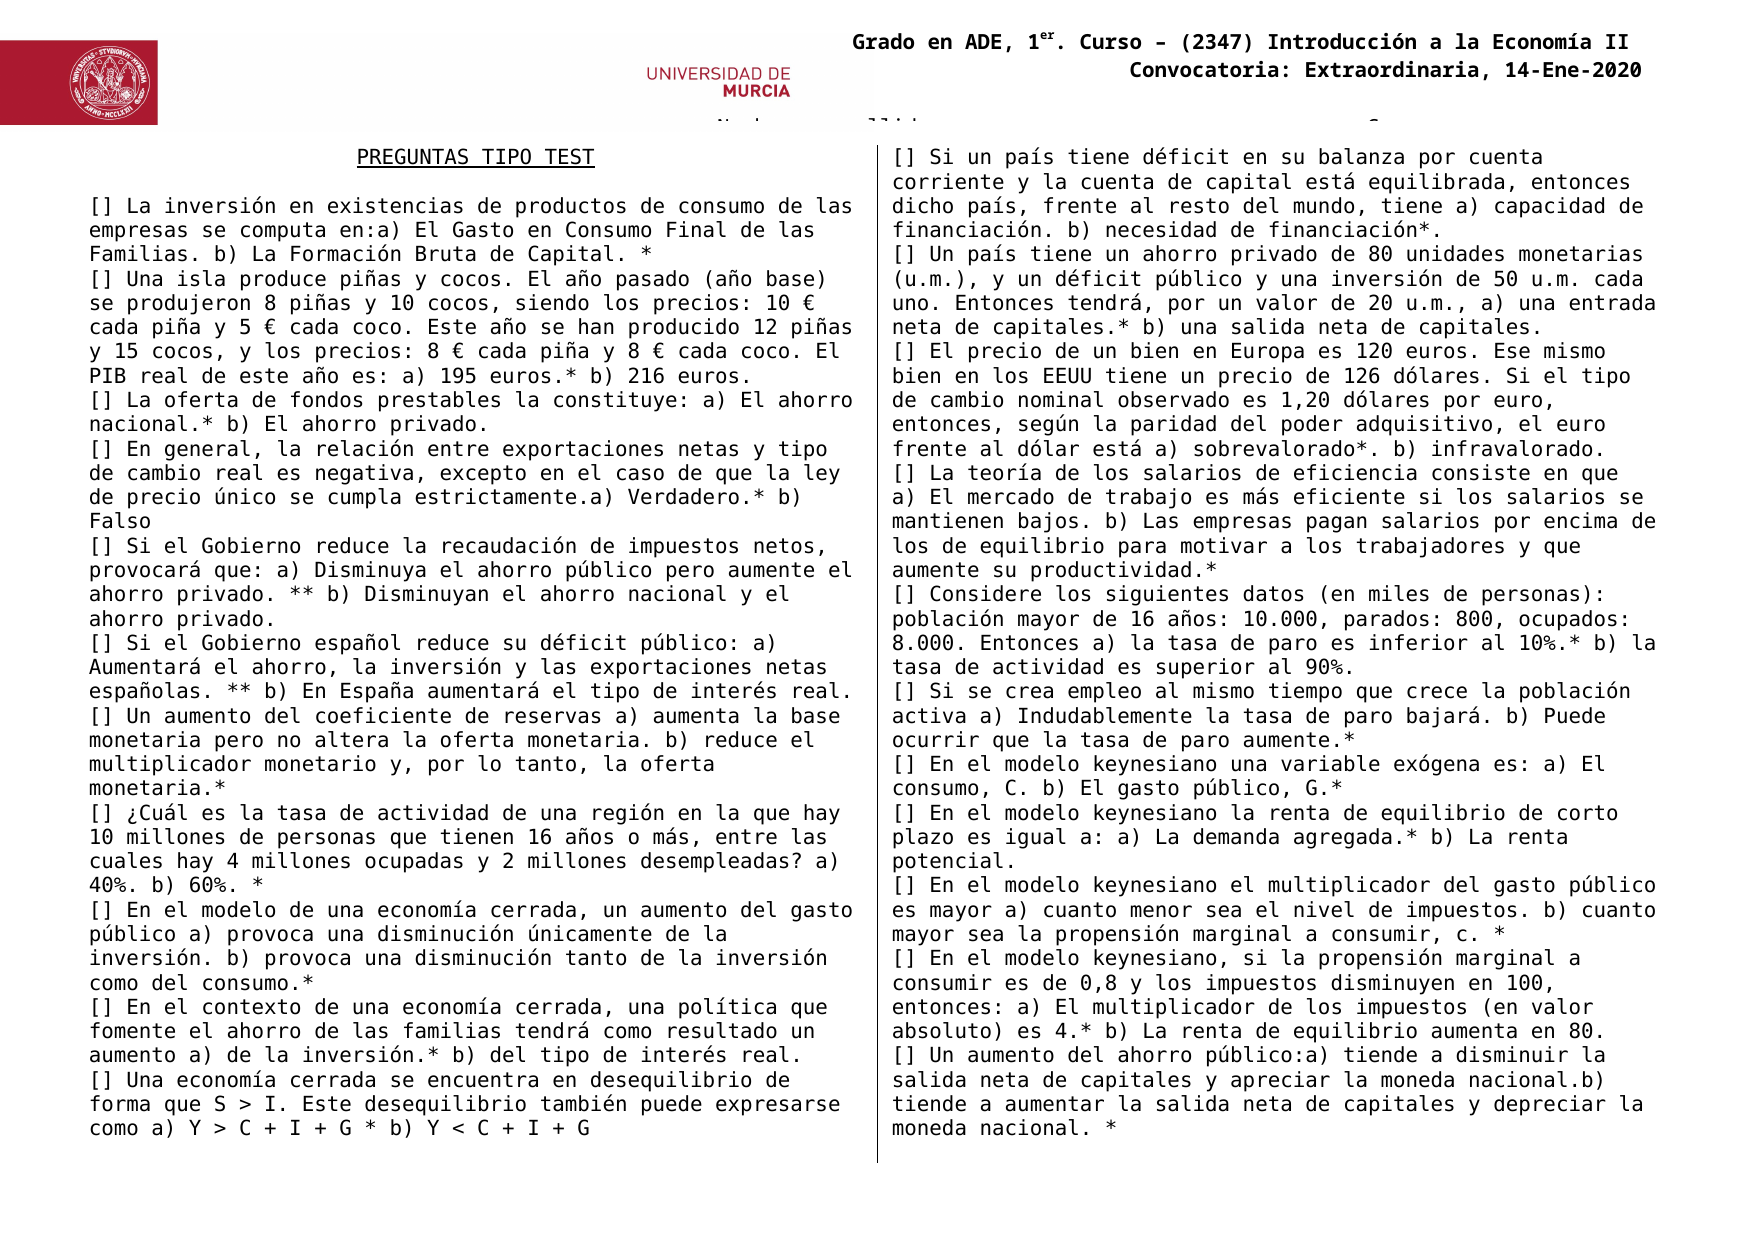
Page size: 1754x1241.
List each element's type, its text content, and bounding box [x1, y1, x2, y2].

text [] Considere los siguientes datos (en miles de personas): población mayor de 16 años: 10.000, parados: 800, ocupados: 8.000. Entonces a) la tasa de paro es inferior al 10%.* b) la tasa de actividad es superior al 90%. [892, 582, 1665, 679]
text [] En el modelo keynesiano el multiplicador del gasto público es mayor a) cuanto menor sea el nivel de impuestos. b) cuanto mayor sea la propensión marginal a consumir, c. * [892, 873, 1665, 946]
text [] ¿Cuál es la tasa de actividad de una región en la que hay 10 millones de personas que tienen 16 años o más, entre las cuales hay 4 millones ocupadas y 2 millones desempleadas? a) 40%. b) 60%. * [88, 801, 862, 898]
text [] En el contexto de una economía cerrada, una política que fomente el ahorro de las familias tendrá como resultado un aumento a) de la inversión.* b) del tipo de interés real. [88, 995, 862, 1068]
text [] Una economía cerrada se encuentra en desequilibrio de forma que S > I. Este desequilibrio también puede expresarse como a) Y > C + I + G * b) Y < C + I + G [88, 1068, 862, 1141]
text [] Un aumento del ahorro público:a) tiende a disminuir la salida neta de capitales y apreciar la moneda nacional.b) tiende a aumentar la salida neta de capitales y depreciar la moneda nacional. * [892, 1043, 1665, 1141]
text [] La inversión en existencias de productos de consumo de las empresas se computa en:a) El Gasto en Consumo Final de las Familias. b) La Formación Bruta de Capital. * [88, 194, 862, 267]
text [] La teoría de los salarios de eficiencia consiste en que a) El mercado de trabajo es más eficiente si los salarios se mantienen bajos. b) Las empresas pagan salarios por encima de los de equilibrio para motivar a los trabajadores y que aumente su productividad.* [892, 461, 1665, 582]
text [] En el modelo keynesiano una variable exógena es: a) El consumo, C. b) El gasto público, G.* [892, 752, 1665, 801]
picture [0, 33, 874, 132]
text [] Si se crea empleo al mismo tiempo que crece la población activa a) Indudablemente la tasa de paro bajará. b) Puede ocurrir que la tasa de paro aumente.* [892, 679, 1665, 752]
text [] En el modelo keynesiano, si la propensión marginal a consumir es de 0,8 y los impuestos disminuyen en 100, entonces: a) El multiplicador de los impuestos (en valor absoluto) es 4.* b) La renta de equilibrio aumenta en 80. [892, 946, 1665, 1043]
text [] En el modelo de una economía cerrada, un aumento del gasto público a) provoca una disminución únicamente de la inversión. b) provoca una disminución tanto de la inversión como del consumo.* [88, 898, 862, 995]
text [] Un país tiene un ahorro privado de 80 unidades monetarias (u.m.), y un déficit público y una inversión de 50 u.m. cada uno. Entonces tendrá, por un valor de 20 u.m., a) una entrada neta de capitales.* b) una salida neta de capitales. [892, 242, 1665, 339]
text [] Un aumento del coeficiente de reservas a) aumenta la base monetaria pero no altera la oferta monetaria. b) reduce el multiplicador monetario y, por lo tanto, la oferta monetaria.* [88, 704, 862, 801]
text [] En el modelo keynesiano la renta de equilibrio de corto plazo es igual a: a) La demanda agregada.* b) La renta potencial. [892, 801, 1665, 873]
text [] Una isla produce piñas y cocos. El año pasado (año base) se produjeron 8 piñas y 10 cocos, siendo los precios: 10 € cada piña y 5 € cada coco. Este año se han producido 12 piñas y 15 cocos, y los precios: 8 € cada piña y 8 € cada coco. El PIB real de este año es: a) 195 euros.* b) 216 euros. [88, 267, 862, 388]
text [] Si el Gobierno reduce la recaudación de impuestos netos, provocará que: a) Disminuya el ahorro público pero aumente el ahorro privado. ** b) Disminuyan el ahorro nacional y el ahorro privado. [88, 534, 862, 631]
text [] La oferta de fondos prestables la constituye: a) El ahorro nacional.* b) El ahorro privado. [88, 388, 862, 437]
text PREGUNTAS TIPO TEST [88, 145, 862, 170]
text [] El precio de un bien en Europa es 120 euros. Ese mismo bien en los EEUU tiene un precio de 126 dólares. Si el tipo de cambio nominal observado es 1,20 dólares por euro, entonces, según la paridad del poder adquisitivo, el euro frente al dólar está a) sobrevalorado*. b) infravalorado. [892, 339, 1665, 461]
text [] Si un país tiene déficit en su balanza por cuenta corriente y la cuenta de capital está equilibrada, entonces dicho país, frente al resto del mundo, tiene a) capacidad de financiación. b) necesidad de financiación*. [892, 145, 1665, 242]
text [] Si el Gobierno español reduce su déficit público: a) Aumentará el ahorro, la inversión y las exportaciones netas españolas. ** b) En España aumentará el tipo de interés real. [88, 631, 862, 704]
text [] En general, la relación entre exportaciones netas y tipo de cambio real es negativa, excepto en el caso de que la ley de precio único se cumpla estrictamente.a) Verdadero.* b) Falso [88, 437, 862, 534]
